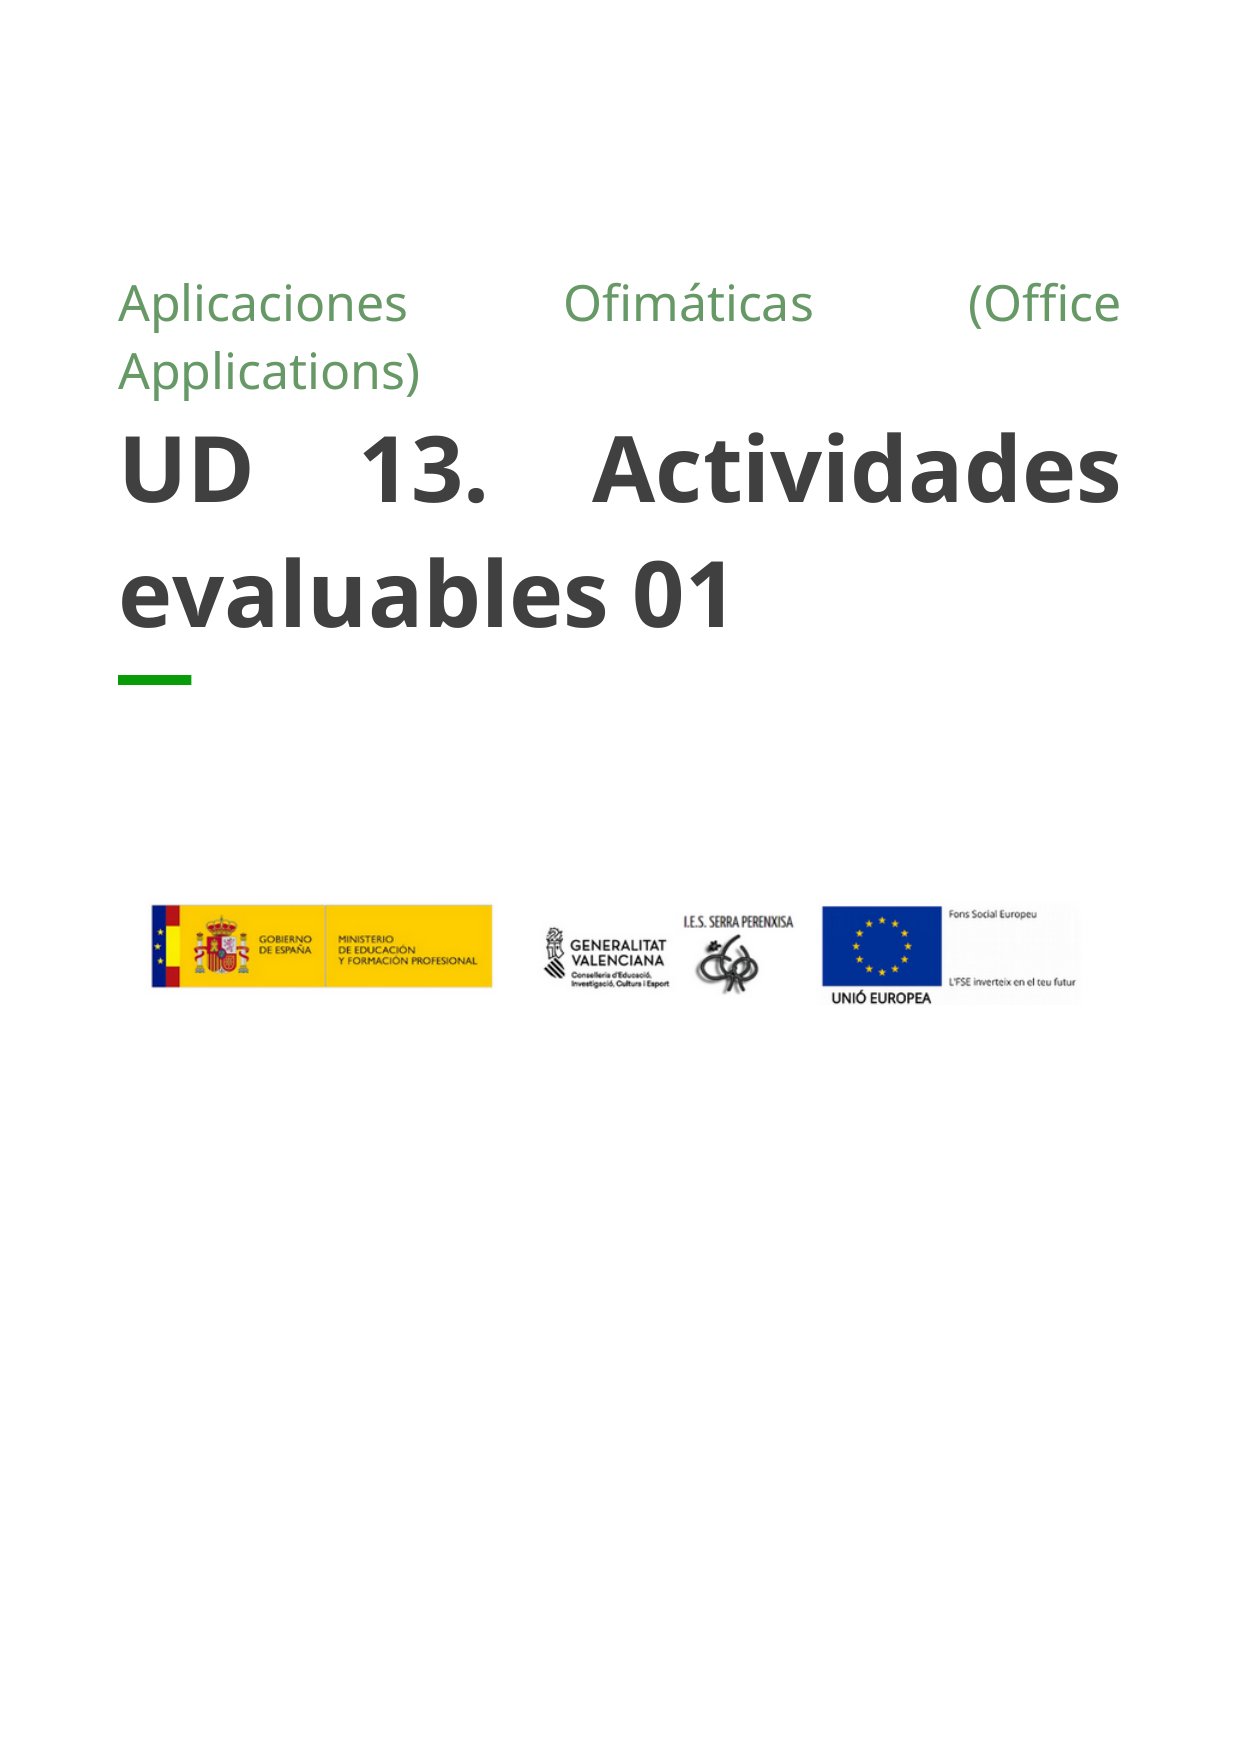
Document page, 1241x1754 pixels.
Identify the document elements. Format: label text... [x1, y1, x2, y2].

picture [118, 885, 1123, 1005]
title Aplicaciones Ofimáticas (Office Applications) UD 13. Actividades evaluables 01 [118, 268, 1122, 654]
picture [118, 675, 192, 685]
